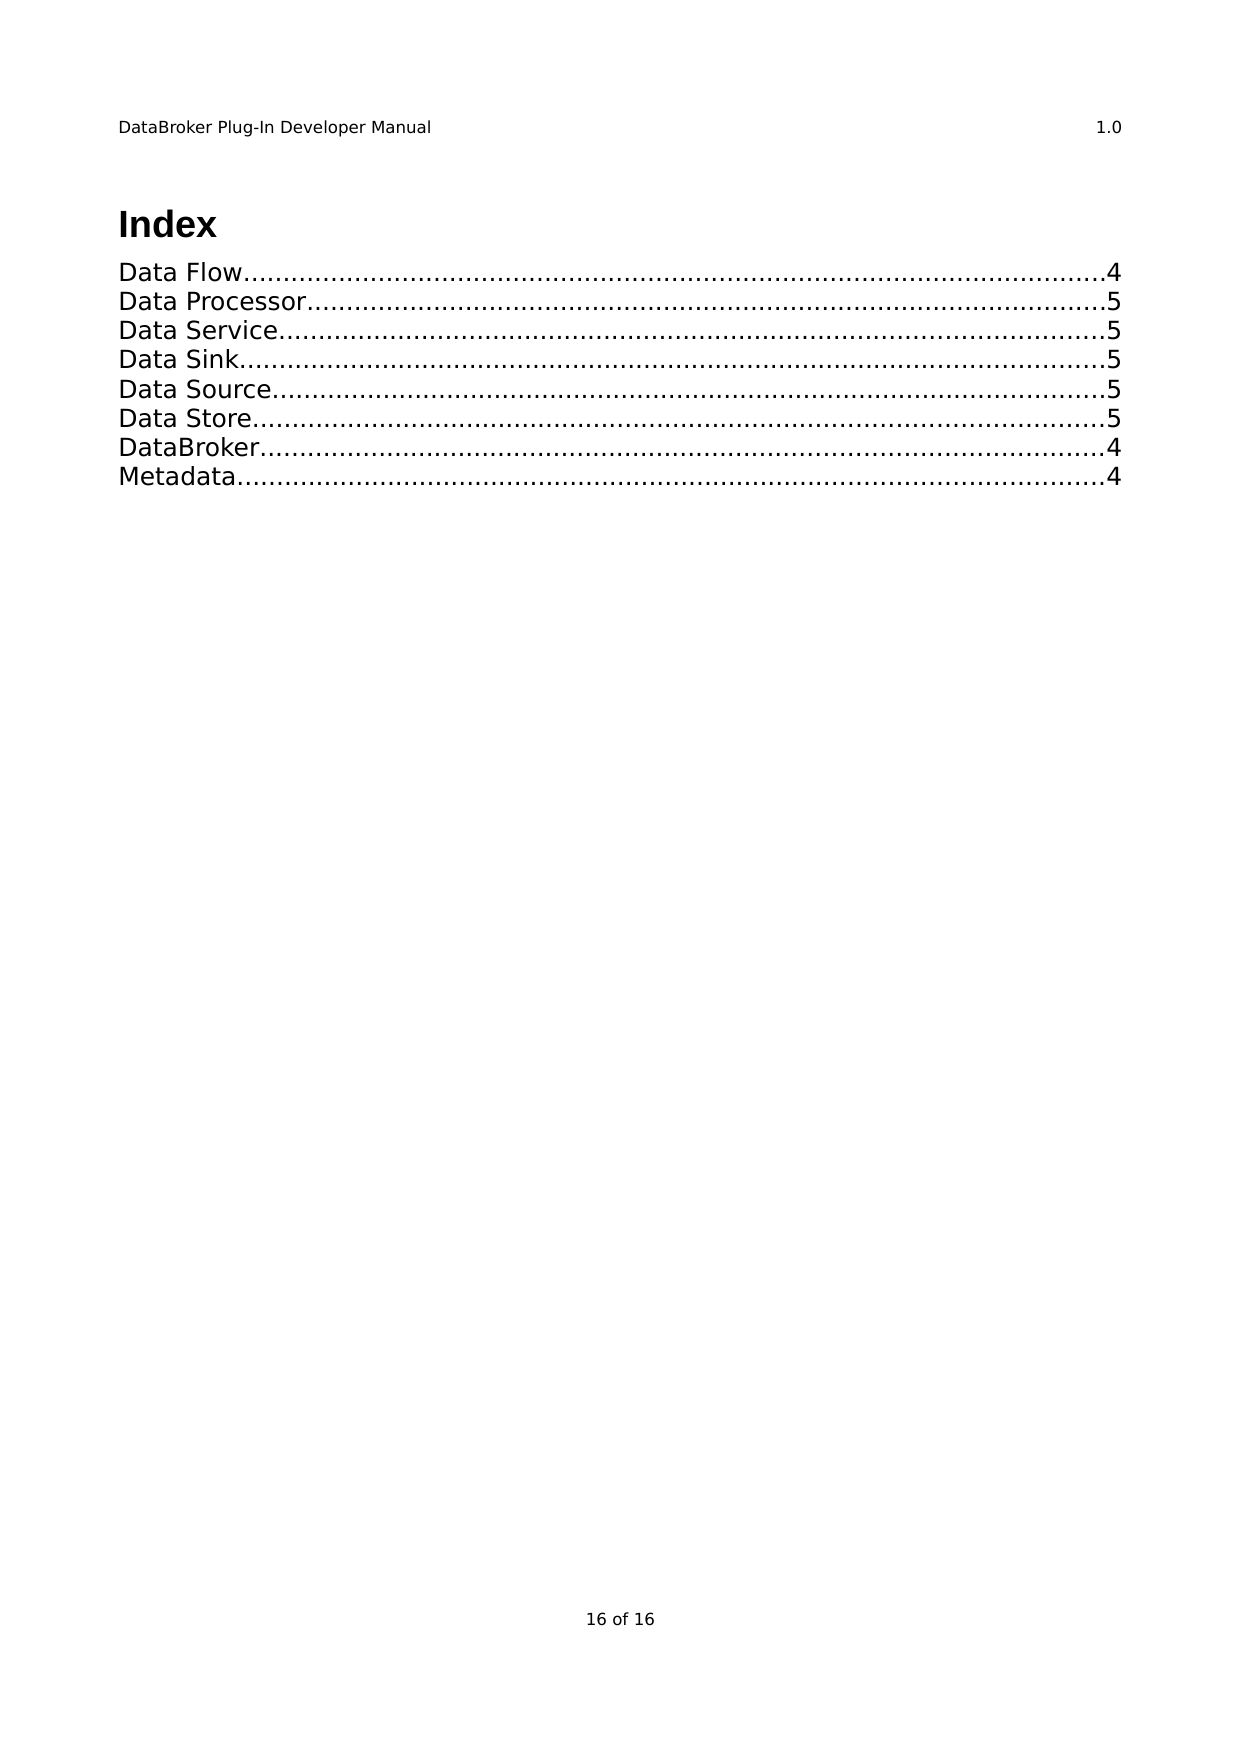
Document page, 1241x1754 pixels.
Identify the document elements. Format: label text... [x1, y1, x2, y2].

text Data Service 5 [118, 317, 1122, 346]
text Data Processor 5 [118, 287, 1122, 317]
text Metadata 4 [118, 462, 1122, 492]
text DataBroker 4 [118, 433, 1122, 462]
subtitle Index [118, 202, 1122, 246]
text Data Source 5 [118, 375, 1122, 404]
text Data Flow 4 [118, 258, 1122, 287]
text Data Store 5 [118, 404, 1122, 433]
text Data Sink 5 [118, 346, 1122, 375]
